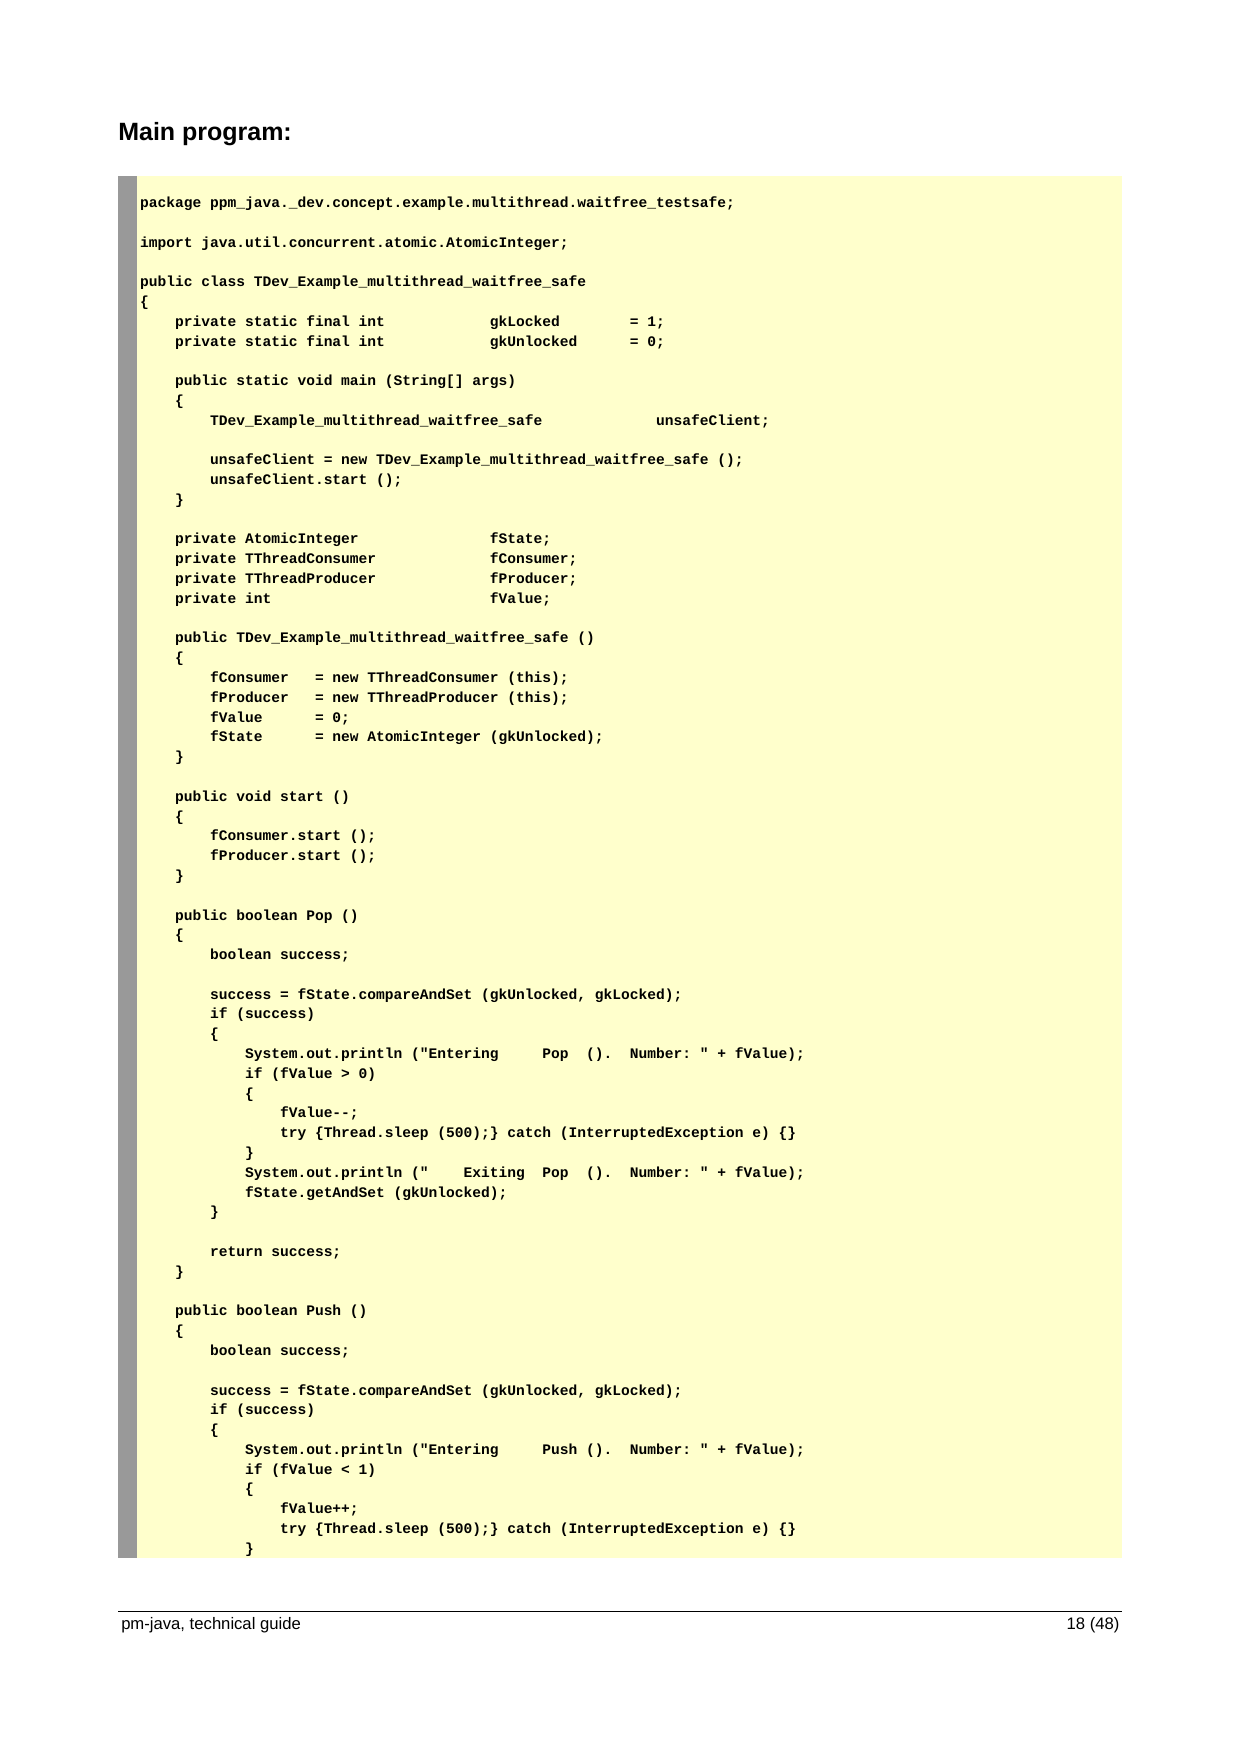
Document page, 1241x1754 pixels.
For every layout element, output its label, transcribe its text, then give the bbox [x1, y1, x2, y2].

list System.out.println ("Entering Pop (). Number: " + fValue); [137, 1046, 1122, 1063]
list return success; [137, 1244, 1122, 1261]
list { [137, 1323, 1122, 1340]
list } [137, 868, 1122, 885]
list } [137, 1205, 1122, 1221]
list if (fValue > 0) [137, 1066, 1122, 1083]
list success = fState.compareAndSet (gkUnlocked, gkLocked); [137, 987, 1122, 1003]
list fState.getAndSet (gkUnlocked); [137, 1185, 1122, 1201]
list unsafeClient = new TDev_Example_multithread_waitfree_safe (); [137, 453, 1122, 469]
list { [137, 294, 1122, 311]
list fConsumer = new TThreadConsumer (this); [137, 670, 1122, 687]
list private int fValue; [137, 591, 1122, 608]
list public class TDev_Example_multithread_waitfree_safe [137, 274, 1122, 291]
list fProducer = new TThreadProducer (this); [137, 690, 1122, 707]
list public TDev_Example_multithread_waitfree_safe () [137, 631, 1122, 647]
list { [137, 393, 1122, 410]
list { [137, 1086, 1122, 1102]
list try {Thread.sleep (500);} catch (InterruptedException e) {} [137, 1521, 1122, 1538]
list public boolean Push () [137, 1304, 1122, 1320]
list fProducer.start (); [137, 848, 1122, 865]
list } [137, 1145, 1122, 1162]
list fValue++; [137, 1502, 1122, 1518]
list if (success) [137, 1007, 1122, 1023]
list } [137, 749, 1122, 766]
list } [137, 492, 1122, 509]
list package ppm_java._dev.concept.example.multithread.waitfree_testsafe; [137, 195, 1122, 212]
list System.out.println (" Exiting Pop (). Number: " + fValue); [137, 1165, 1122, 1182]
list fConsumer.start (); [137, 829, 1122, 845]
list { [137, 1422, 1122, 1439]
list { [137, 651, 1122, 667]
list private AtomicInteger fState; [137, 532, 1122, 548]
list private static final int gkLocked = 1; [137, 314, 1122, 331]
list fState = new AtomicInteger (gkUnlocked); [137, 730, 1122, 746]
list success = fState.compareAndSet (gkUnlocked, gkLocked); [137, 1383, 1122, 1399]
list boolean success; [137, 1343, 1122, 1360]
list try {Thread.sleep (500);} catch (InterruptedException e) {} [137, 1126, 1122, 1142]
list { [137, 1482, 1122, 1498]
list if (fValue < 1) [137, 1462, 1122, 1478]
list { [137, 809, 1122, 825]
list } [137, 1264, 1122, 1281]
list public boolean Pop () [137, 908, 1122, 924]
list { [137, 1027, 1122, 1043]
list private TThreadConsumer fConsumer; [137, 552, 1122, 568]
list } [137, 1541, 1122, 1558]
list public static void main (String[] args) [137, 373, 1122, 390]
list boolean success; [137, 947, 1122, 964]
list fValue--; [137, 1106, 1122, 1122]
list unsafeClient.start (); [137, 472, 1122, 489]
list fValue = 0; [137, 710, 1122, 726]
list System.out.println ("Entering Push (). Number: " + fValue); [137, 1442, 1122, 1459]
list public void start () [137, 789, 1122, 806]
list { [137, 928, 1122, 944]
text Main program: [118, 118, 1122, 146]
list TDev_Example_multithread_waitfree_safe unsafeClient; [137, 413, 1122, 429]
list private static final int gkUnlocked = 0; [137, 334, 1122, 350]
list if (success) [137, 1403, 1122, 1419]
list private TThreadProducer fProducer; [137, 571, 1122, 588]
list import java.util.concurrent.atomic.AtomicInteger; [137, 235, 1122, 251]
